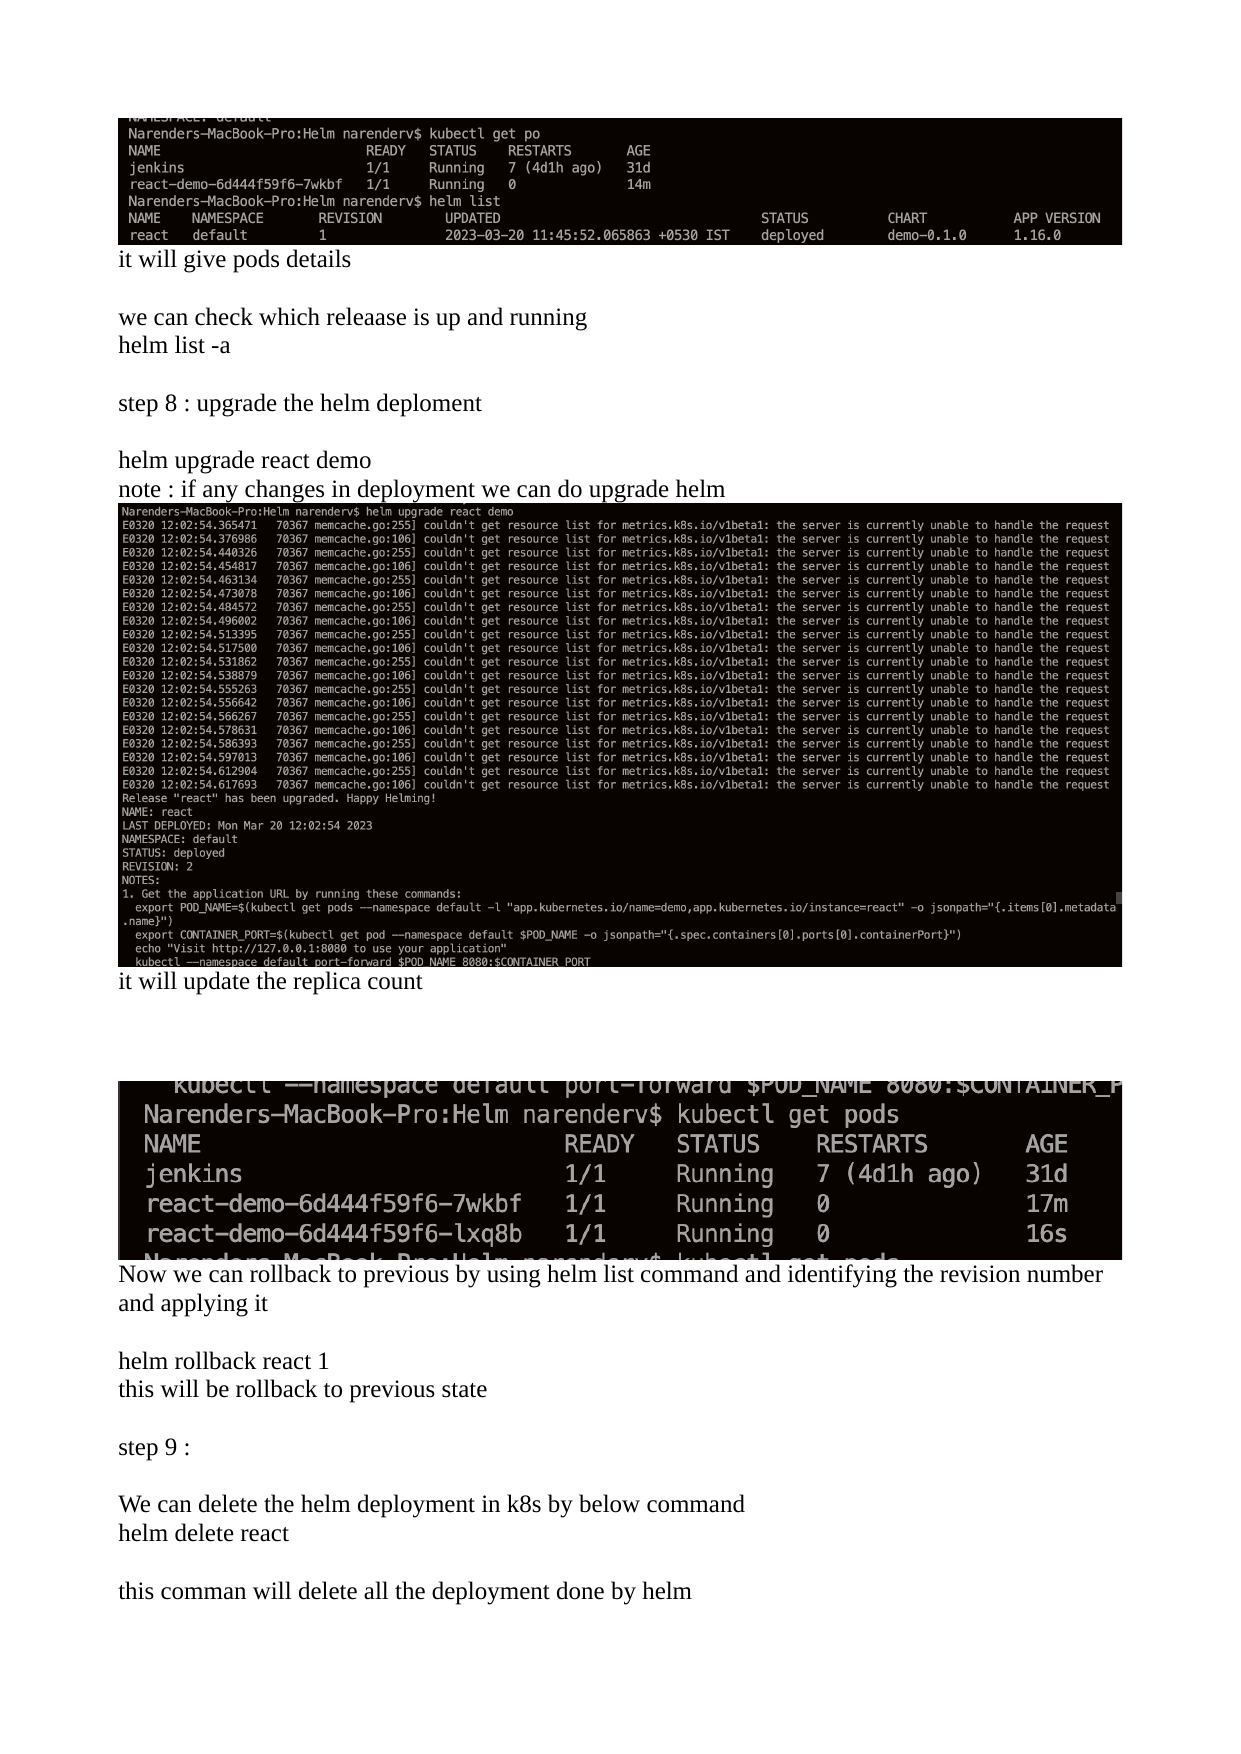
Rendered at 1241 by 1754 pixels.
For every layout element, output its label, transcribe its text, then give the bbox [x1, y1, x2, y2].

text it will give pods details [118, 245, 1122, 273]
text step 9 : [118, 1432, 1122, 1461]
text helm rollback react 1 [118, 1346, 1122, 1374]
text Now we can rollback to previous by using helm list command and identifying the revision number and applying it [118, 1260, 1122, 1317]
text helm upgrade react demo [118, 446, 1122, 474]
text it will update the replica count [118, 967, 1122, 995]
text helm delete react [118, 1518, 1122, 1547]
text note : if any changes in deployment we can do upgrade helm [118, 474, 1122, 503]
picture [118, 503, 1123, 967]
text step 8 : upgrade the helm deploment [118, 388, 1122, 417]
text we can check which releaase is up and running [118, 302, 1122, 331]
picture [118, 1081, 1123, 1260]
picture [118, 118, 1123, 245]
text helm list -a [118, 331, 1122, 359]
text We can delete the helm deployment in k8s by below command [118, 1489, 1122, 1518]
text this will be rollback to previous state [118, 1374, 1122, 1403]
text this comman will delete all the deployment done by helm [118, 1576, 1122, 1604]
